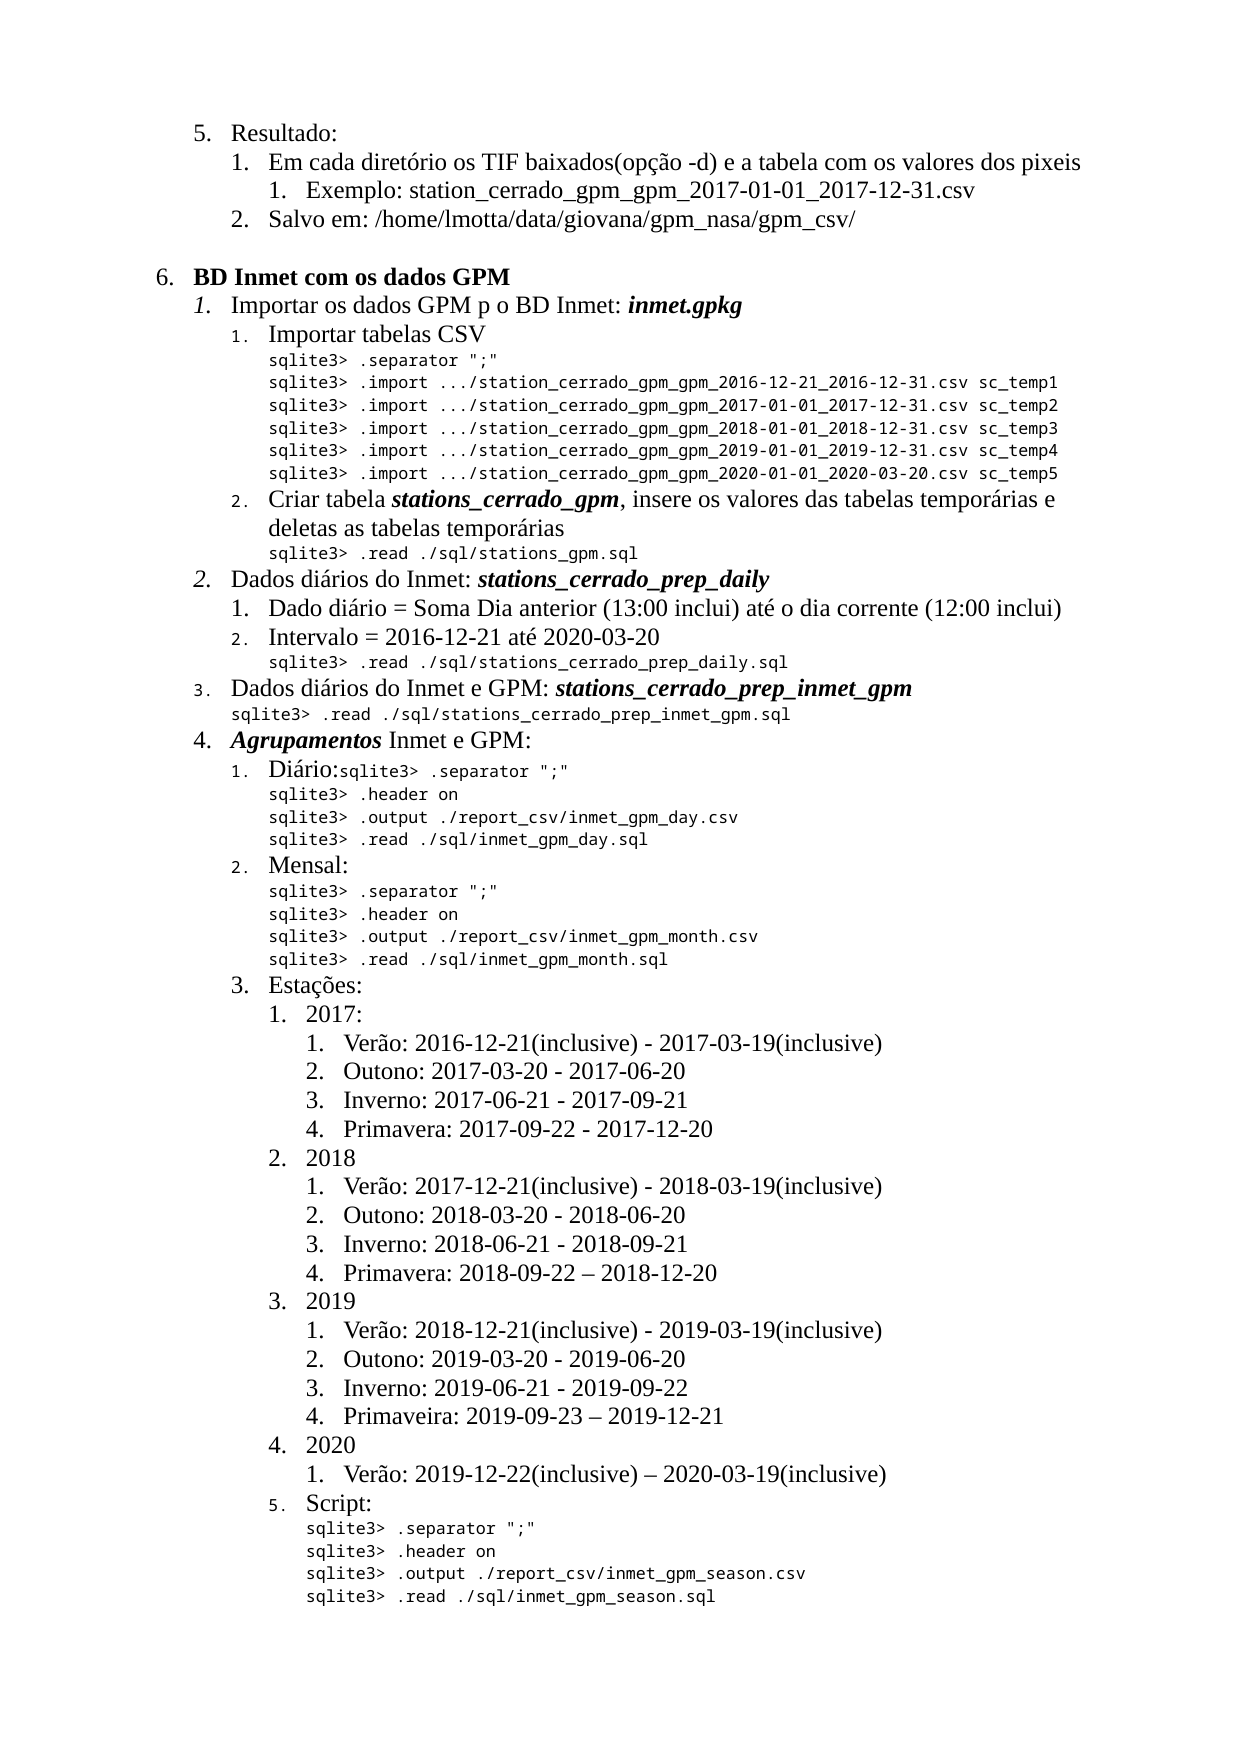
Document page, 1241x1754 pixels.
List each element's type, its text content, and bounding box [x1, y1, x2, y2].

list Primavera: 2017-09-22 - 2017-12-20 [306, 1114, 1122, 1143]
list Em cada diretório os TIF baixados(opção -d) e a tabela com os valores dos pixeis [231, 147, 1122, 176]
list Criar tabela stations_cerrado_gpm, insere os valores das tabelas temporárias e deletas as tabelas temporárias sqlite3> .read ./sql/stations_gpm.sql [231, 484, 1122, 564]
list Exemplo: station_cerrado_gpm_gpm_2017-01-01_2017-12-31.csv [268, 176, 1122, 204]
list Verão: 2017-12-21(inclusive) - 2018-03-19(inclusive) [306, 1171, 1122, 1200]
list Primaveira: 2019-09-23 – 2019-12-21 [306, 1401, 1122, 1430]
list Inverno: 2019-06-21 - 2019-09-22 [306, 1373, 1122, 1401]
list Inverno: 2018-06-21 - 2018-09-21 [306, 1229, 1122, 1258]
list Outono: 2019-03-20 - 2019-06-20 [306, 1344, 1122, 1373]
list Dados diários do Inmet e GPM: stations_cerrado_prep_inmet_gpm sqlite3> .read ./sql/stations_cerrado_prep_inmet_gpm.sql [193, 673, 1122, 725]
list 2017: [268, 999, 1122, 1028]
list Verão: 2019-12-22(inclusive) – 2020-03-19(inclusive) [306, 1459, 1122, 1488]
list Outono: 2017-03-20 - 2017-06-20 [306, 1056, 1122, 1085]
list 2020 [268, 1430, 1122, 1459]
list BD Inmet com os dados GPM [156, 262, 1122, 291]
list Dado diário = Soma Dia anterior (13:00 inclui) até o dia corrente (12:00 inclui) [231, 593, 1122, 622]
list Script: sqlite3> .separator ";" sqlite3> .header on sqlite3> .output ./report_csv/inmet_gpm_season.csv sqlite3> .read ./sql/inmet_gpm_season.sql [268, 1488, 1122, 1607]
list Salvo em: /home/lmotta/data/giovana/gpm_nasa/gpm_csv/ [231, 204, 1122, 262]
list Agrupamentos Inmet e GPM: [193, 725, 1122, 754]
list 2019 [268, 1286, 1122, 1315]
list Mensal: sqlite3> .separator ";" sqlite3> .header on sqlite3> .output ./report_csv/inmet_gpm_month.csv sqlite3> .read ./sql/inmet_gpm_month.sql [231, 851, 1122, 970]
list Dados diários do Inmet: stations_cerrado_prep_daily [193, 564, 1122, 593]
list Diário:sqlite3> .separator ";" sqlite3> .header on sqlite3> .output ./report_csv/inmet_gpm_day.csv sqlite3> .read ./sql/inmet_gpm_day.sql [231, 754, 1122, 851]
list Estações: [231, 970, 1122, 999]
list Resultado: [193, 118, 1122, 147]
list Verão: 2018-12-21(inclusive) - 2019-03-19(inclusive) [306, 1315, 1122, 1344]
list Primavera: 2018-09-22 – 2018-12-20 [306, 1258, 1122, 1286]
list Intervalo = 2016-12-21 até 2020-03-20 sqlite3> .read ./sql/stations_cerrado_prep_daily.sql [231, 622, 1122, 673]
list Outono: 2018-03-20 - 2018-06-20 [306, 1200, 1122, 1229]
list 2018 [268, 1143, 1122, 1171]
list Importar os dados GPM p o BD Inmet: inmet.gpkg [193, 291, 1122, 319]
list Inverno: 2017-06-21 - 2017-09-21 [306, 1085, 1122, 1114]
list Verão: 2016-12-21(inclusive) - 2017-03-19(inclusive) [306, 1028, 1122, 1056]
list Importar tabelas CSV sqlite3> .separator ";" sqlite3> .import .../station_cerrado_gpm_gpm_2016-12-21_2016-12-31.csv sc_temp1 sqlite3> .import .../station_cerrado_gpm_gpm_2017-01-01_2017-12-31.csv sc_temp2 sqlite3> .import .../station_cerrado_gpm_gpm_2018-01-01_2018-12-31.csv sc_temp3 sqlite3> .import .../station_cerrado_gpm_gpm_2019-01-01_2019-12-31.csv sc_temp4 sqlite3> .import .../station_cerrado_gpm_gpm_2020-01-01_2020-03-20.csv sc_temp5 [231, 319, 1122, 484]
